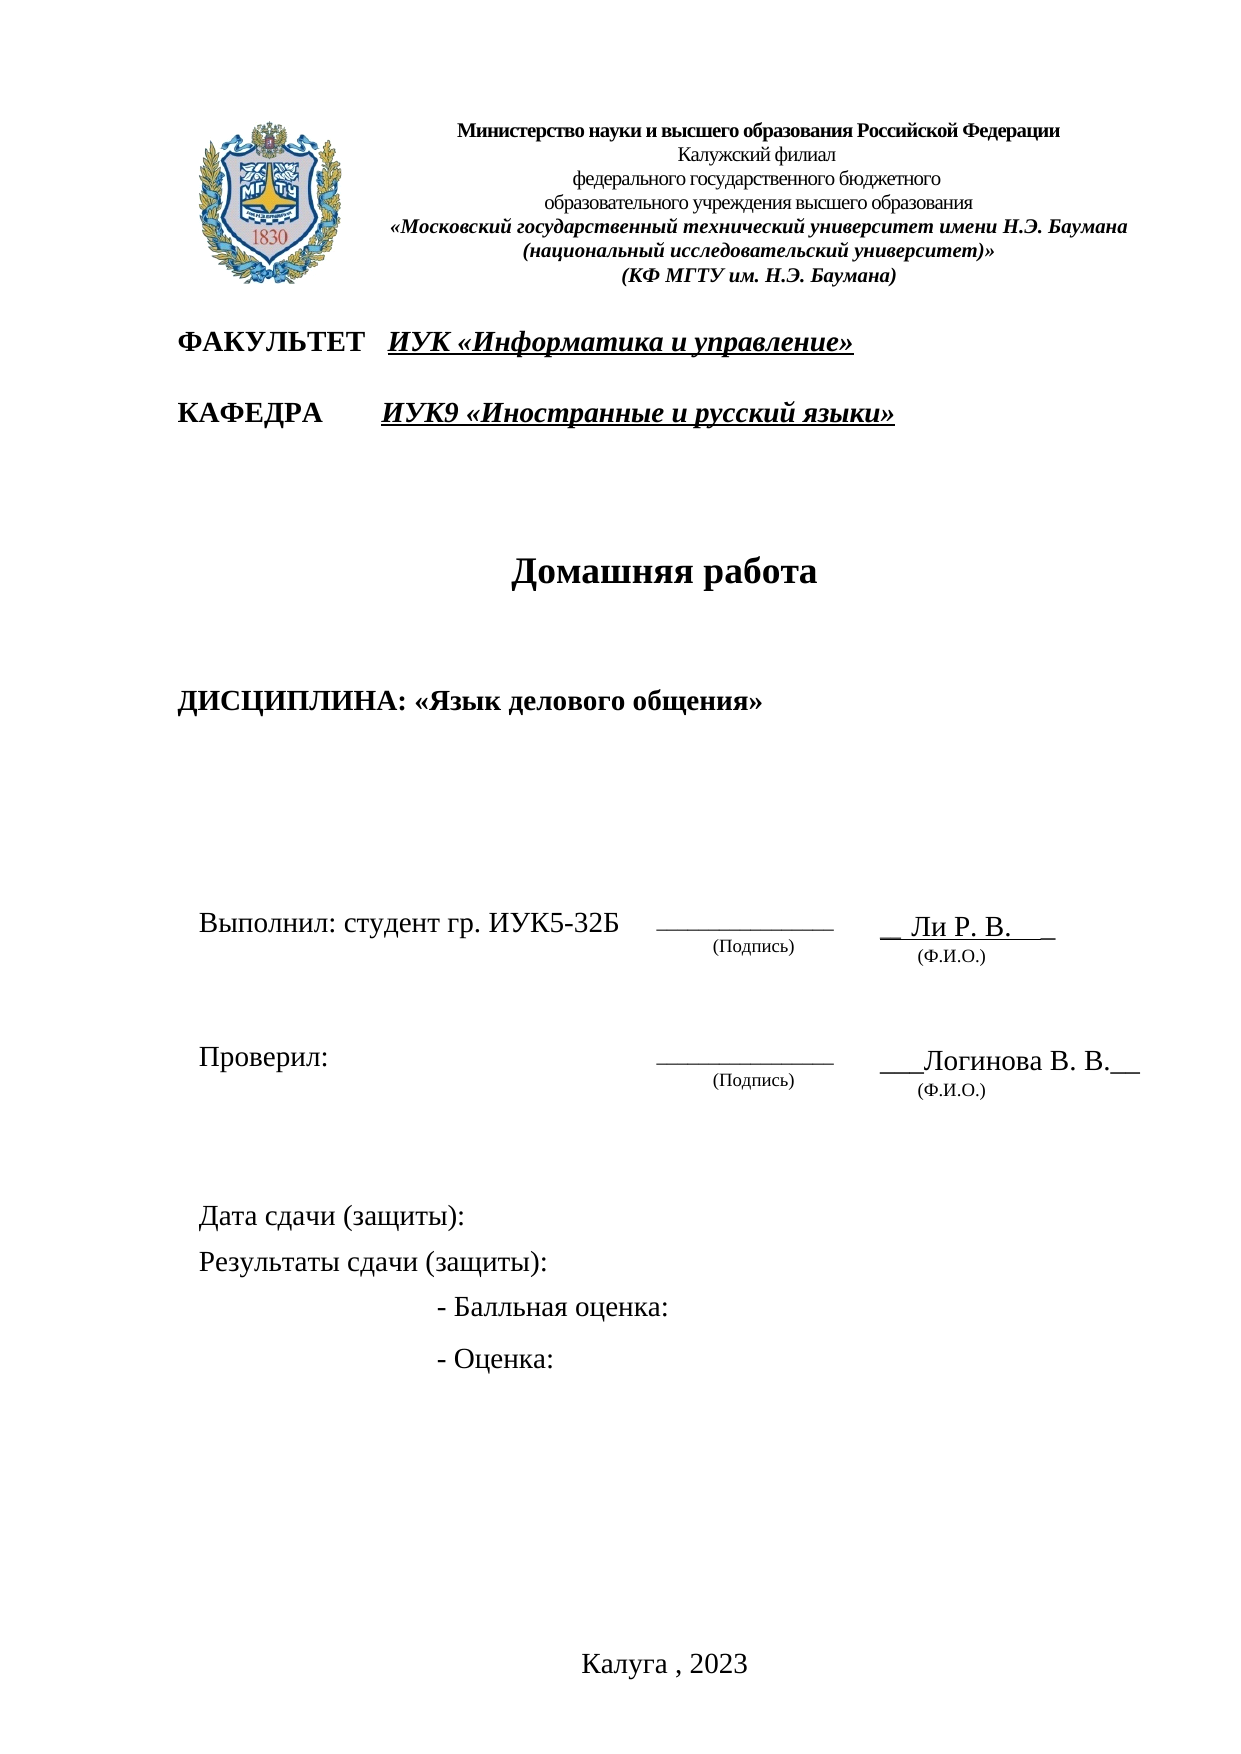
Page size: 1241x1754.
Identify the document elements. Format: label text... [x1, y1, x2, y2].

table_cell - Балльная оценка: - Оценка: [425, 1289, 1163, 1394]
table_header __ Ли Р. В. _ (Ф.И.О.) [879, 885, 1163, 1018]
table_cell [188, 1289, 425, 1394]
table_cell Проверил: [188, 1018, 645, 1152]
table_cell _________________ (Подпись) [645, 1018, 879, 1152]
table_header [188, 118, 353, 287]
table_header _________________ (Подпись) [645, 885, 879, 1018]
text КАФЕДРА ИУК9 «Иностранные и русский языки» [177, 395, 1152, 429]
table_header Выполнил: студент гр. ИУК5-32Б [188, 885, 645, 1018]
table_cell Дата сдачи (защиты): Результаты сдачи (защиты): [188, 1152, 1163, 1289]
table_cell ___Логинова В. В.__ (Ф.И.О.) [879, 1018, 1163, 1152]
text Домашняя работа [177, 549, 1152, 592]
text ДИСЦИПЛИНА: «Язык делового общения» [177, 683, 1152, 717]
text ФАКУЛЬТЕТ ИУК «Информатика и управление» [177, 324, 1181, 358]
table_header Министерство науки и высшего образования Российской Федерации Калужский филиал федерального государственного бюджетного образовательного учреждения высшего образования «Московский государственный технический университет имени Н.Э. Баумана (национальный исследовательский университет)» (КФ МГТУ им. Н.Э. Баумана) [353, 118, 1165, 287]
